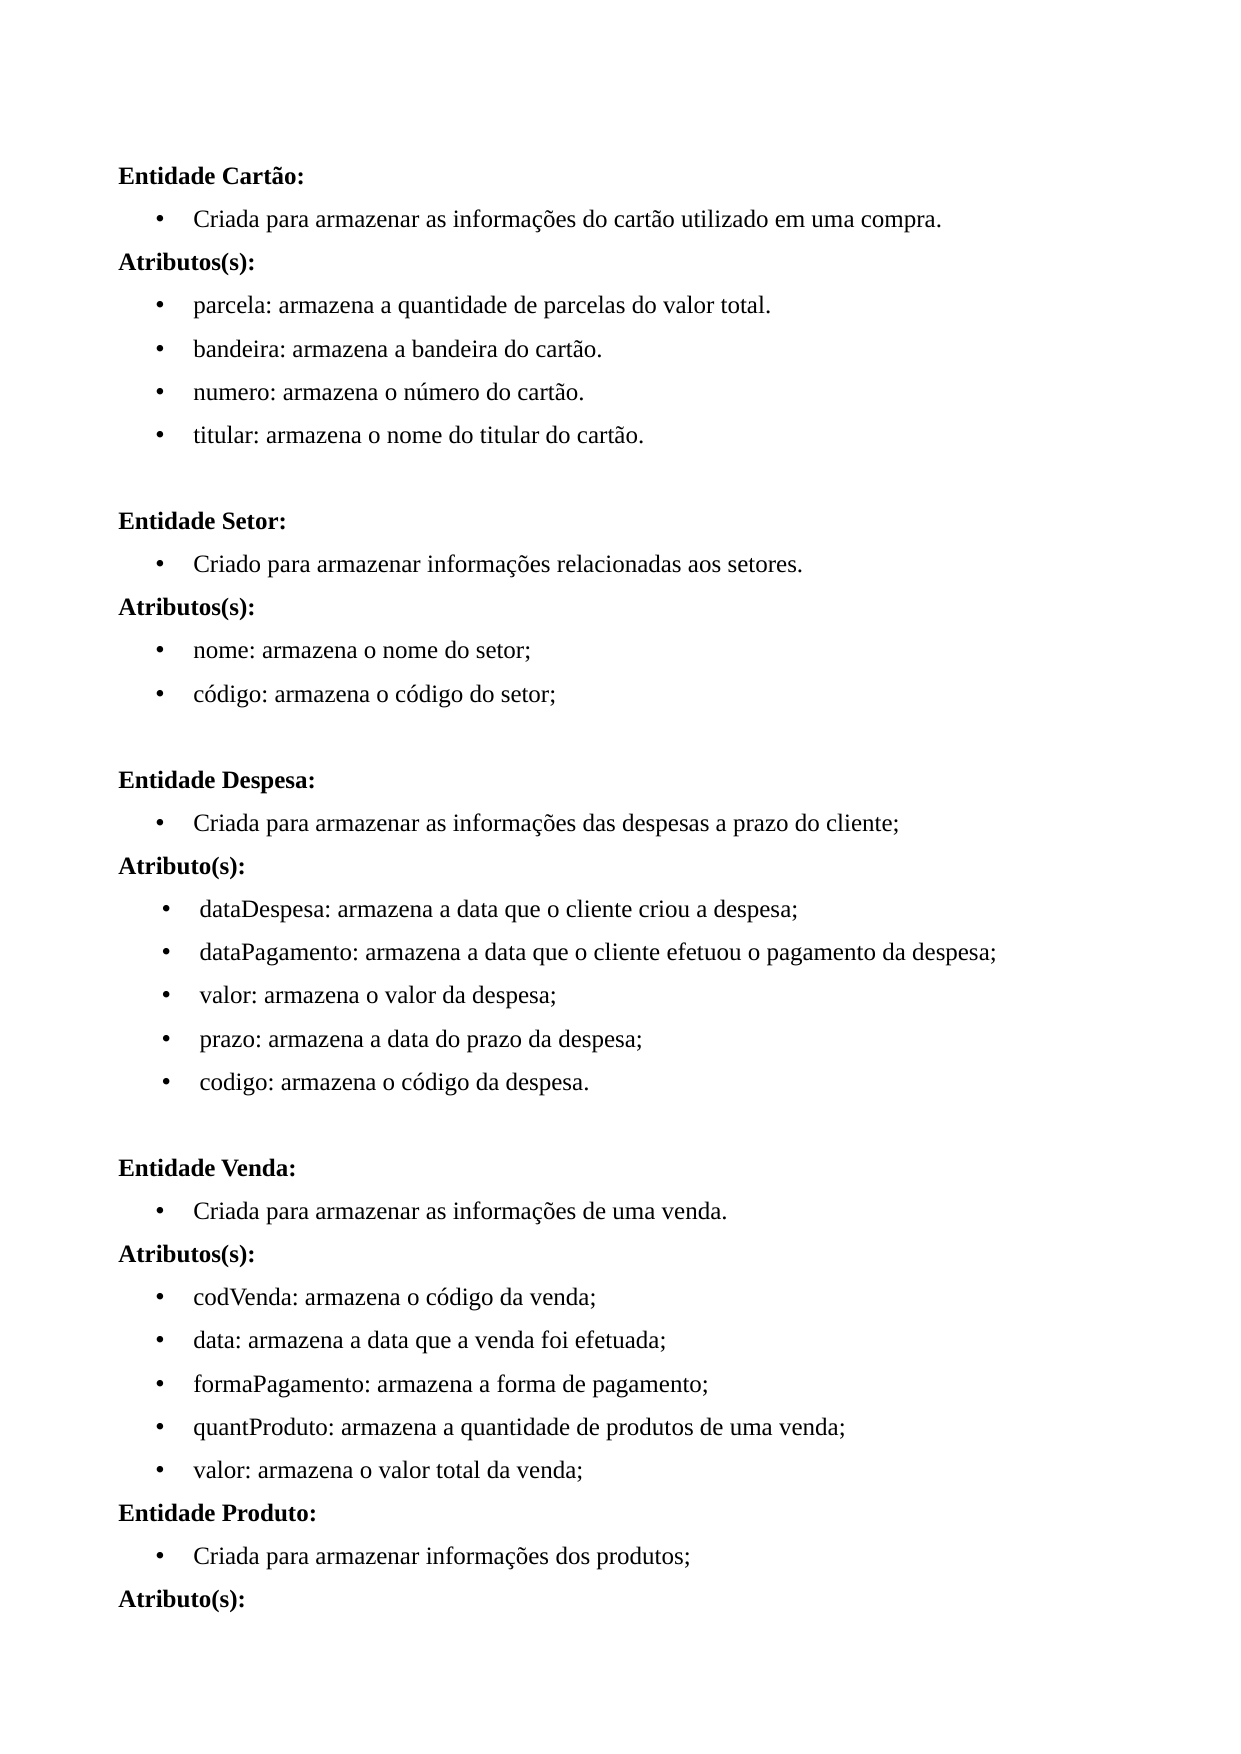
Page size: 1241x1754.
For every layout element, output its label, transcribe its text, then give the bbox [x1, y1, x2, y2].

text Atributos(s): [118, 592, 1122, 621]
list valor: armazena o valor da despesa; [162, 981, 1122, 1009]
text Atributo(s): [118, 851, 1122, 880]
list codVenda: armazena o código da venda; [156, 1282, 1122, 1311]
list dataDespesa: armazena a data que o cliente criou a despesa; [162, 894, 1122, 923]
list nome: armazena o nome do setor; [156, 636, 1122, 664]
text Entidade Cartão: [118, 161, 1122, 190]
list código: armazena o código do setor; [156, 679, 1122, 707]
list titular: armazena o nome do titular do cartão. [156, 420, 1122, 449]
text Atributos(s): [118, 1239, 1122, 1268]
list data: armazena a data que a venda foi efetuada; [156, 1326, 1122, 1354]
list bandeira: armazena a bandeira do cartão. [156, 334, 1122, 362]
list Criado para armazenar informações relacionadas aos setores. [156, 549, 1122, 578]
text Entidade Setor: [118, 506, 1122, 535]
list numero: armazena o número do cartão. [156, 377, 1122, 406]
list Criada para armazenar as informações do cartão utilizado em uma compra. [156, 204, 1122, 233]
list quantProduto: armazena a quantidade de produtos de uma venda; [156, 1412, 1122, 1441]
text Entidade Venda: [118, 1153, 1122, 1182]
text Atributo(s): [118, 1584, 1122, 1613]
list formaPagamento: armazena a forma de pagamento; [156, 1369, 1122, 1397]
list prazo: armazena a data do prazo da despesa; [162, 1024, 1122, 1052]
list dataPagamento: armazena a data que o cliente efetuou o pagamento da despesa; [162, 937, 1122, 966]
text Entidade Despesa: [118, 765, 1122, 794]
list Criada para armazenar informações dos produtos; [156, 1541, 1122, 1570]
list valor: armazena o valor total da venda; [156, 1455, 1122, 1484]
list parcela: armazena a quantidade de parcelas do valor total. [156, 291, 1122, 319]
text Entidade Produto: [118, 1498, 1122, 1527]
list Criada para armazenar as informações de uma venda. [156, 1196, 1122, 1225]
text Atributos(s): [118, 247, 1122, 276]
list Criada para armazenar as informações das despesas a prazo do cliente; [156, 808, 1122, 837]
list codigo: armazena o código da despesa. [162, 1067, 1122, 1096]
